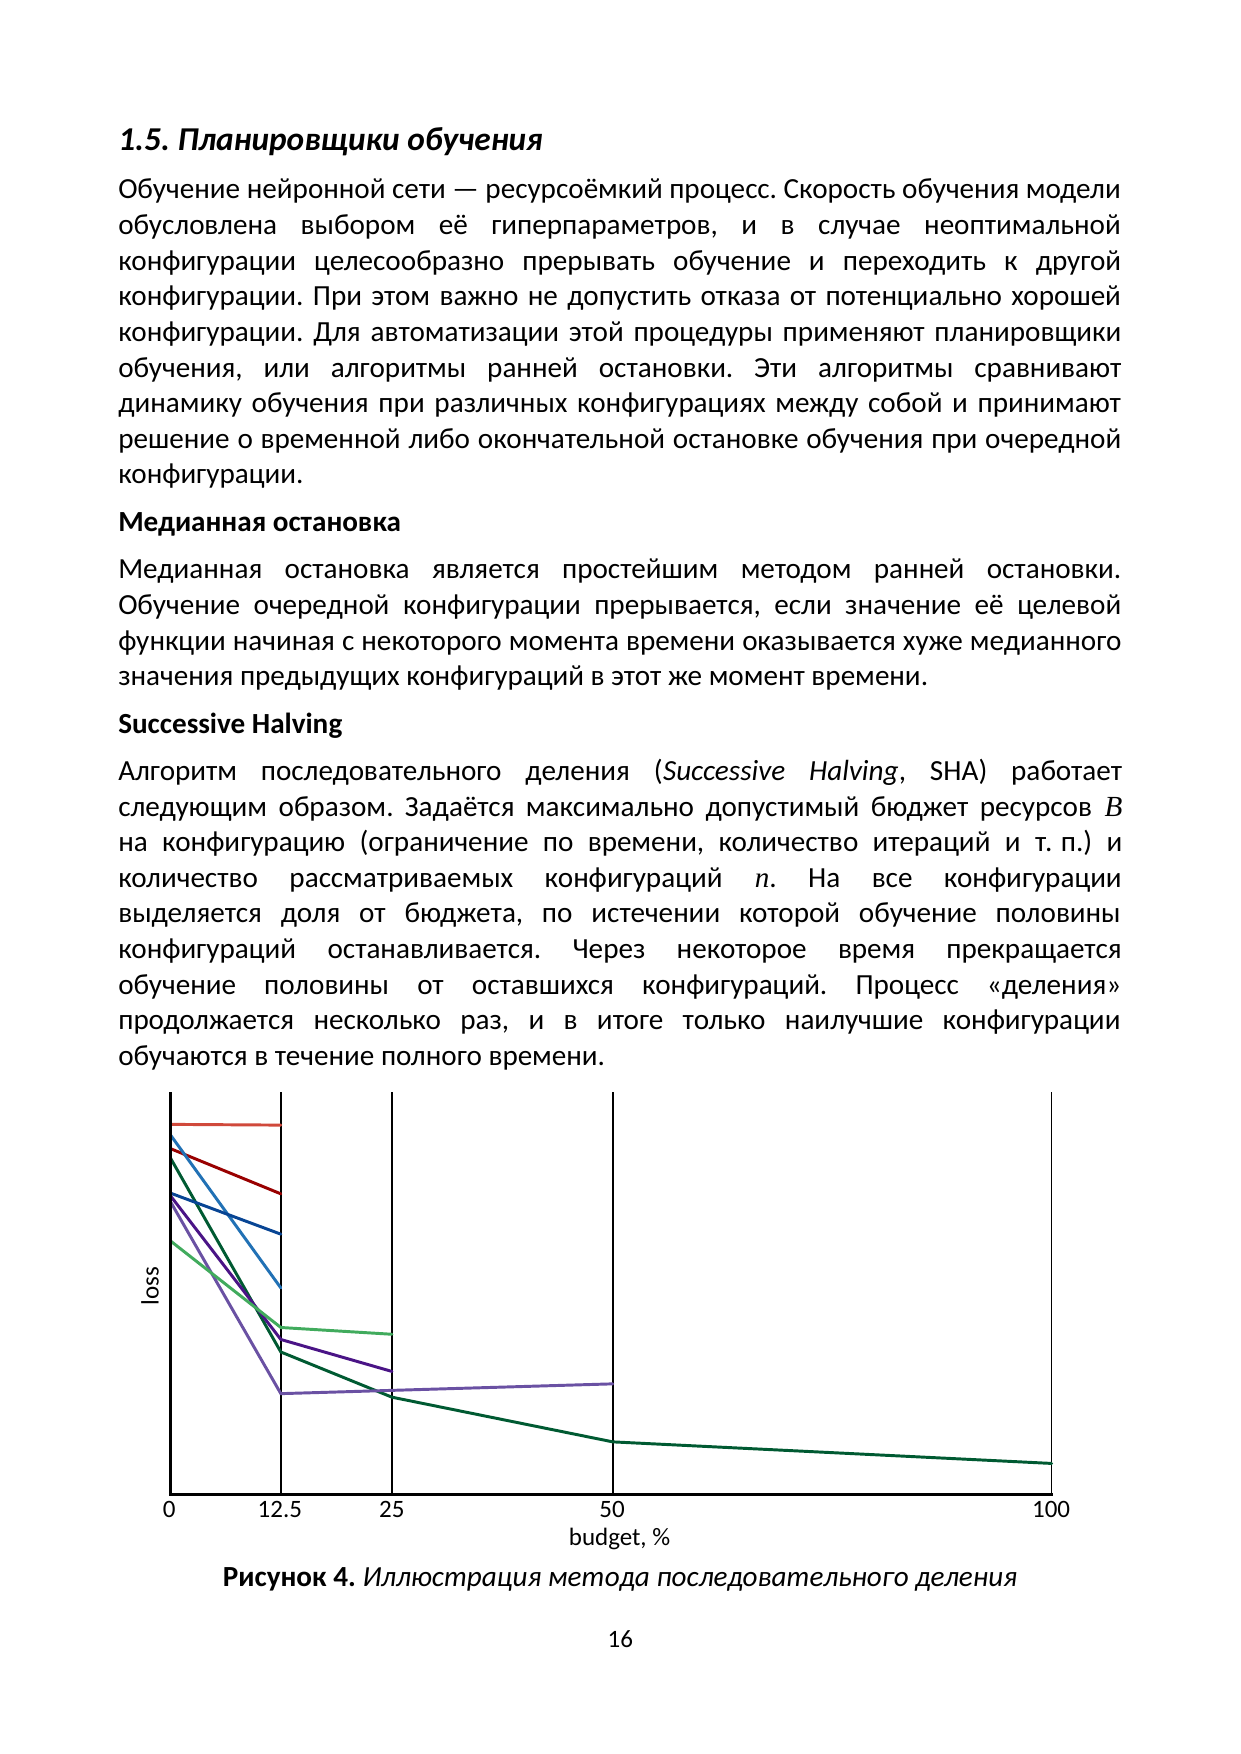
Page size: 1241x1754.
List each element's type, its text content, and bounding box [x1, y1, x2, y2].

subtitle Планировщики обучения [118, 118, 1122, 159]
text Алгоритм последовательного деления (Successive Halving, SHA) работает следующим образом. Задаётся максимально допустимый бюджет ресурсов B на конфигурацию (ограничение по времени, количество итераций и т. п.) и количество рассматриваемых конфигураций n. На все конфигурации выделяется доля от бюджета, по истечении которой обучение половины конфигураций останавливается. Через некоторое время прекращается обучение половины от оставшихся конфигураций. Процесс «деления» продолжается несколько раз, и в итоге только наилучшие конфигурации обучаются в течение полного времени. [118, 752, 1122, 1073]
subtitle Медианная остановка [118, 503, 1122, 539]
text Медианная остановка является простейшим методом ранней остановки. Обучение очередной конфигурации прерывается, если значение её целевой функции начиная с некоторого момента времени оказывается хуже медианного значения предыдущих конфигураций в этот же момент времени. [118, 550, 1122, 693]
subtitle Successive Halving [118, 705, 1122, 740]
text Рисунок 4. Иллюстрация метода последовательного деления [118, 1084, 1122, 1593]
text Обучение нейронной сети — ресурсоёмкий процесс. Скорость обучения модели обусловлена выбором её гиперпараметров, и в случае неоптимальной конфигурации целесообразно прерывать обучение и переходить к другой конфигурации. При этом важно не допустить отказа от потенциально хорошей конфигурации. Для автоматизации этой процедуры применяют планировщики обучения, или алгоритмы ранней остановки. Эти алгоритмы сравнивают динамику обучения при различных конфигурациях между собой и принимают решение о временной либо окончательной остановке обучения при очередной конфигурации. [118, 171, 1122, 491]
